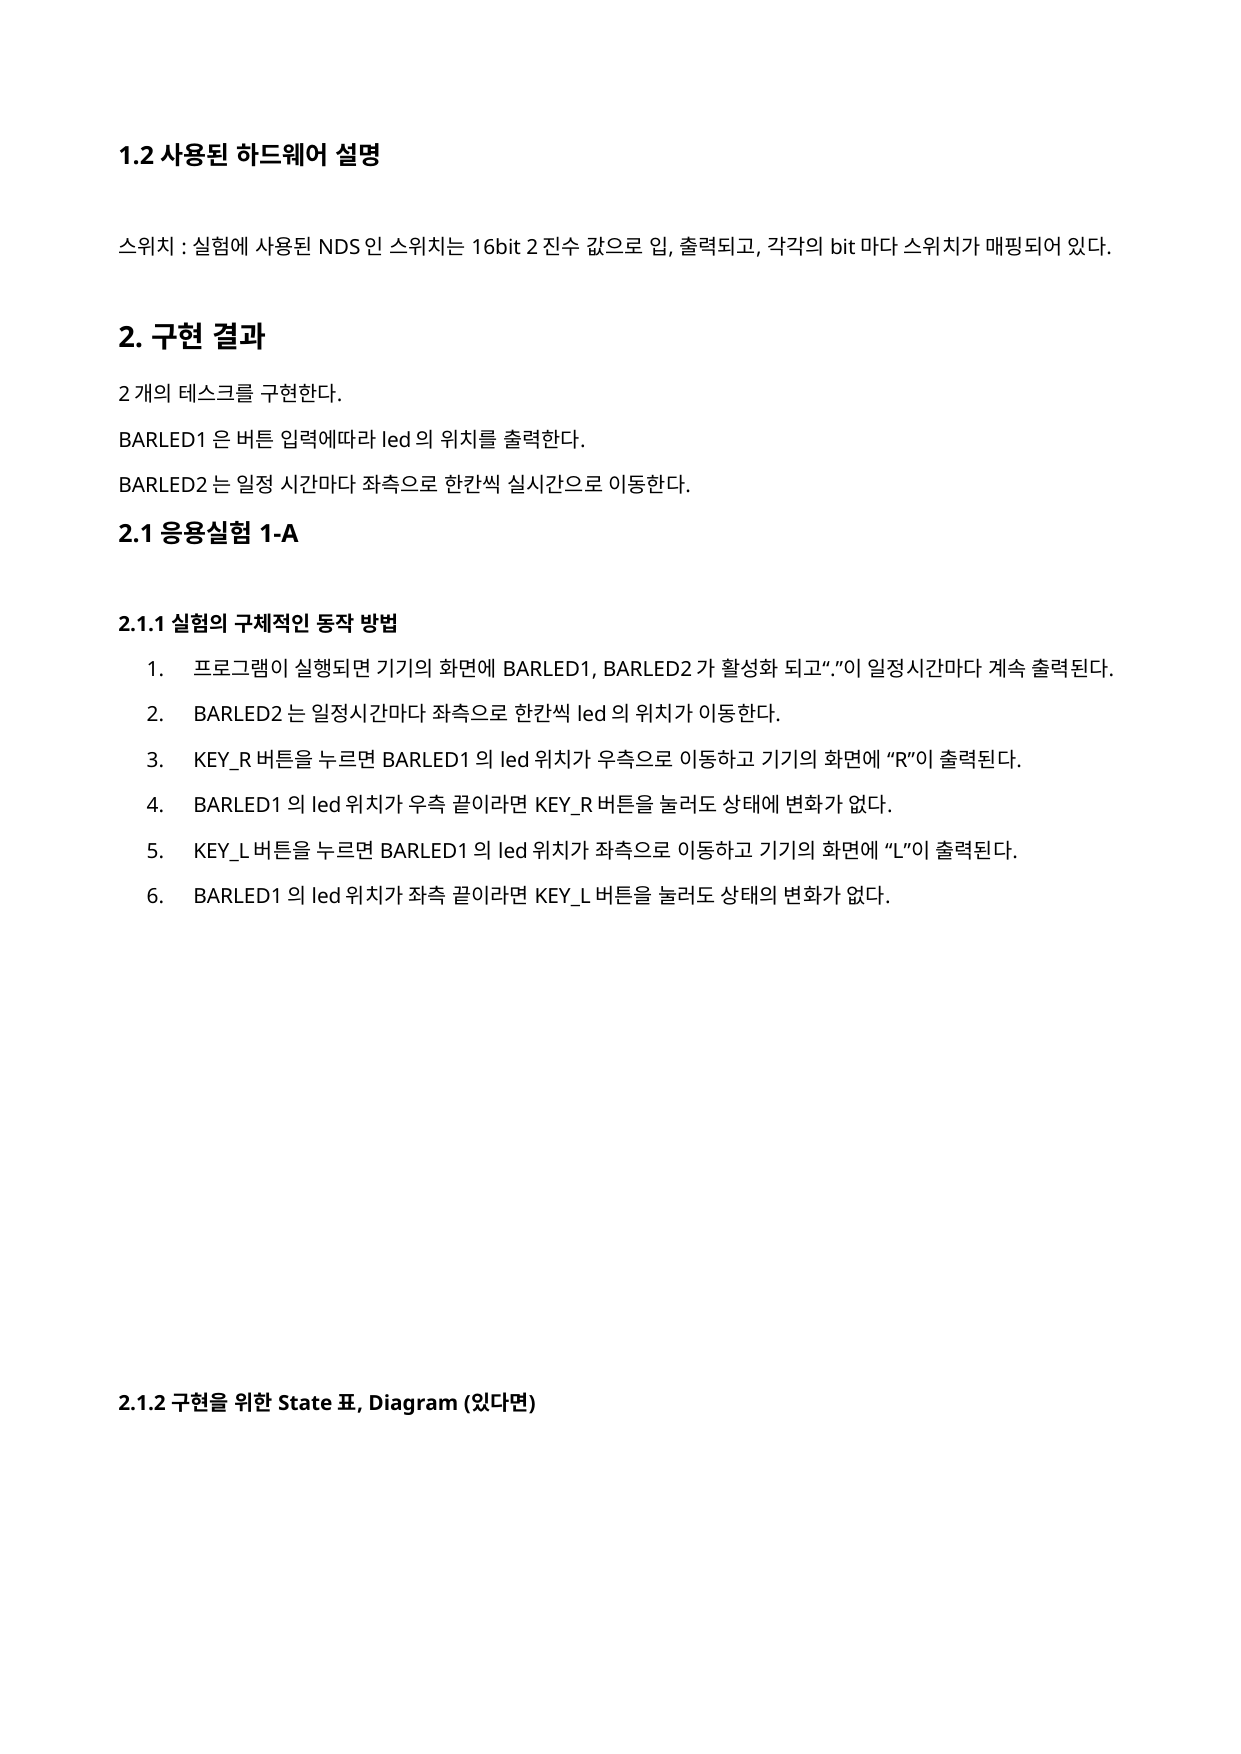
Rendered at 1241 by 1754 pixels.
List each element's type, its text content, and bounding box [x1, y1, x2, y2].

text 2.1 응용실험 1-A [118, 516, 1122, 550]
text 2.1.1 실험의 구체적인 동작 방법 [118, 609, 1122, 637]
list 프로그램이 실행되면 기기의 화면에 BARLED1, BARLED2가 활성화 되고“.”이 일정시간마다 계속 출력된다. [146, 654, 1122, 682]
list KEY_L버튼을 누르면 BARLED1의 led위치가 좌측으로 이동하고 기기의 화면에 “L”이 출력된다. [146, 836, 1122, 864]
text BARLED1은 버튼 입력에따라 led의 위치를 출력한다. [118, 425, 1122, 453]
text 2개의 테스크를 구현한다. [118, 379, 1122, 408]
text BARLED2는 일정 시간마다 좌측으로 한칸씩 실시간으로 이동한다. [118, 470, 1122, 499]
text 1.2 사용된 하드웨어 설명 [118, 136, 1122, 172]
text 2.1.2 구현을 위한 State 표, Diagram (있다면) [118, 1388, 1122, 1416]
text 스위치 : 실험에 사용된 NDS인 스위치는 16bit 2진수 값으로 입, 출력되고, 각각의 bit마다 스위치가 매핑되어 있다. [118, 232, 1122, 261]
list BARLED2는 일정시간마다 좌측으로 한칸씩 led의 위치가 이동한다. [146, 699, 1122, 728]
list KEY_R버튼을 누르면 BARLED1의 led위치가 우측으로 이동하고 기기의 화면에 “R”이 출력된다. [146, 745, 1122, 773]
list BARLED1의 led위치가 우측 끝이라면 KEY_R버튼을 눌러도 상태에 변화가 없다. [146, 790, 1122, 819]
text 2. 구현 결과 [118, 316, 1122, 356]
list BARLED1의 led위치가 좌측 끝이라면 KEY_L버튼을 눌러도 상태의 변화가 없다. [146, 881, 1122, 909]
